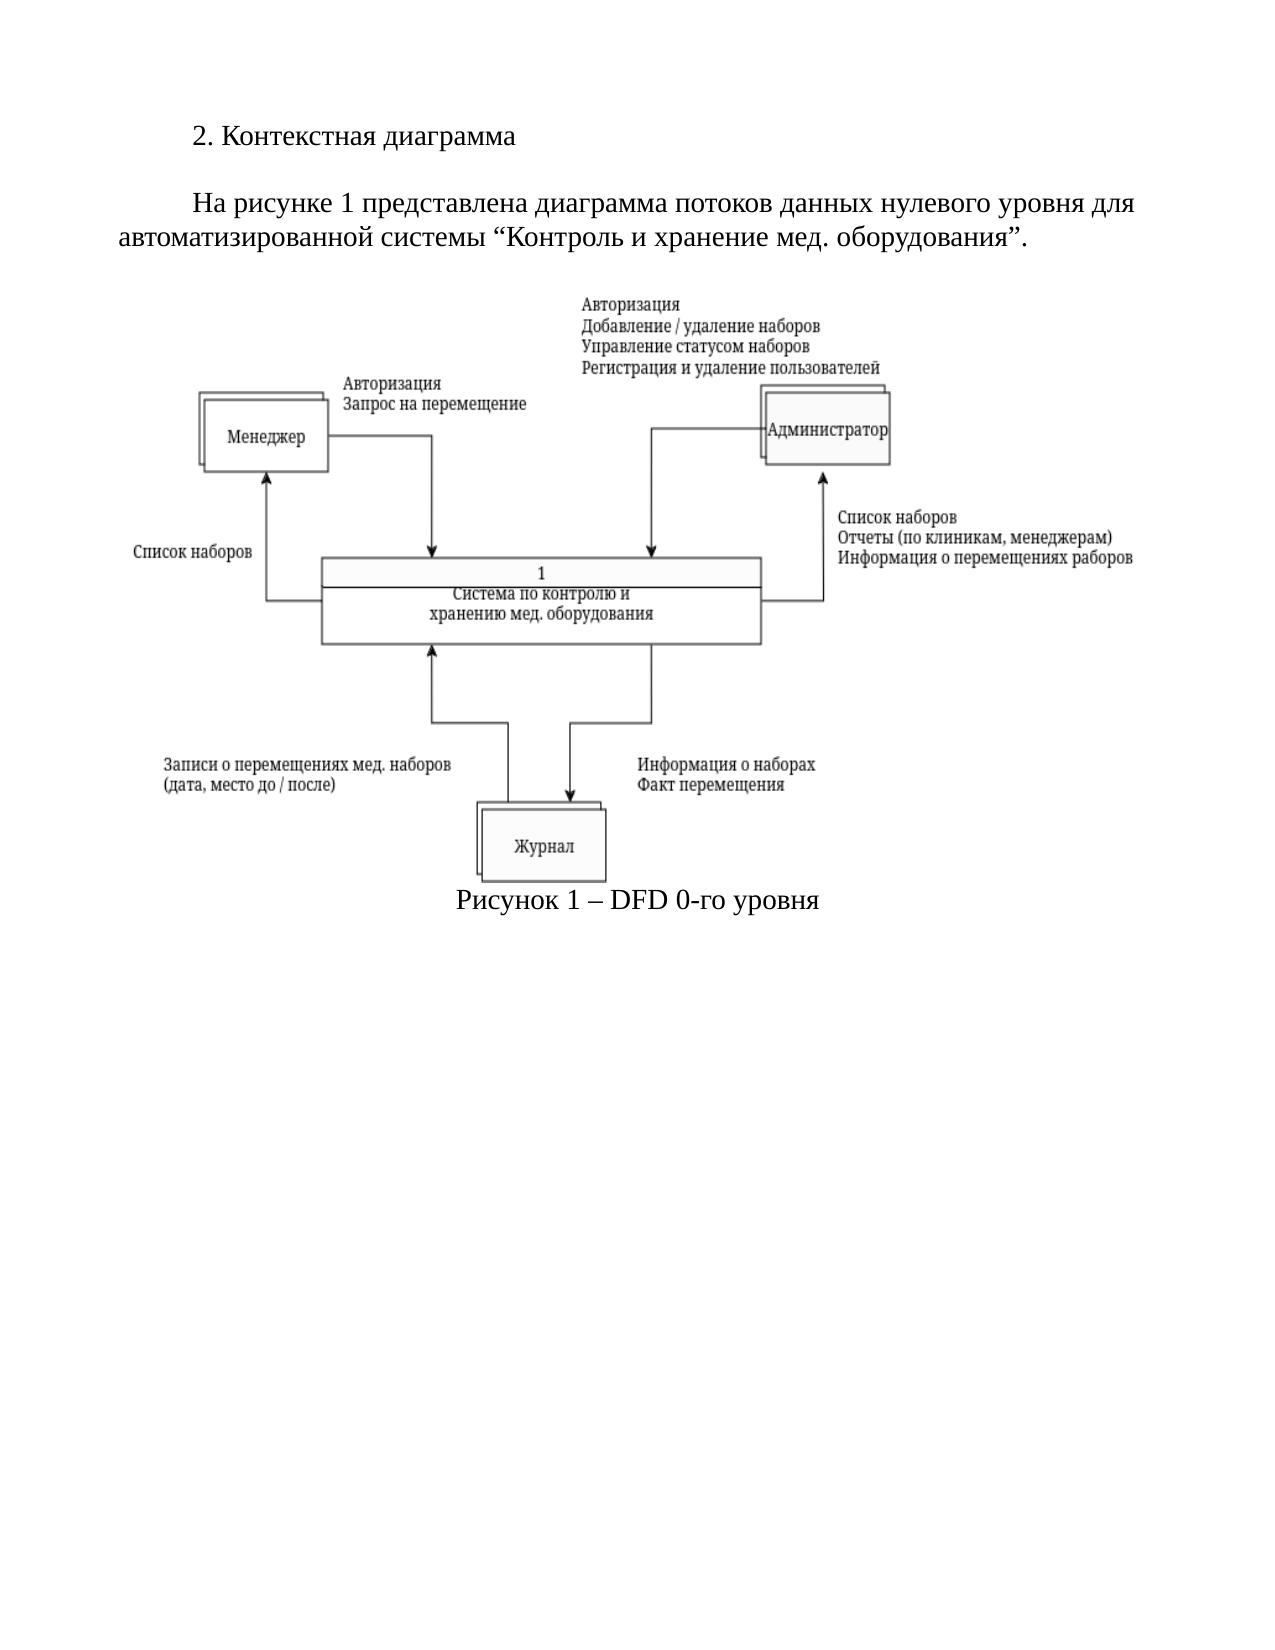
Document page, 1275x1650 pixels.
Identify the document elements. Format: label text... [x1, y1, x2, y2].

text 2. Контекстная диаграмма [118, 118, 1157, 152]
text Рисунок 1 – DFD 0-го уровня [118, 883, 1157, 916]
picture [118, 285, 1157, 883]
text На рисунке 1 представлена диаграмма потоков данных нулевого уровня для автоматизированной системы “Контроль и хранение мед. оборудования”. [118, 185, 1157, 252]
